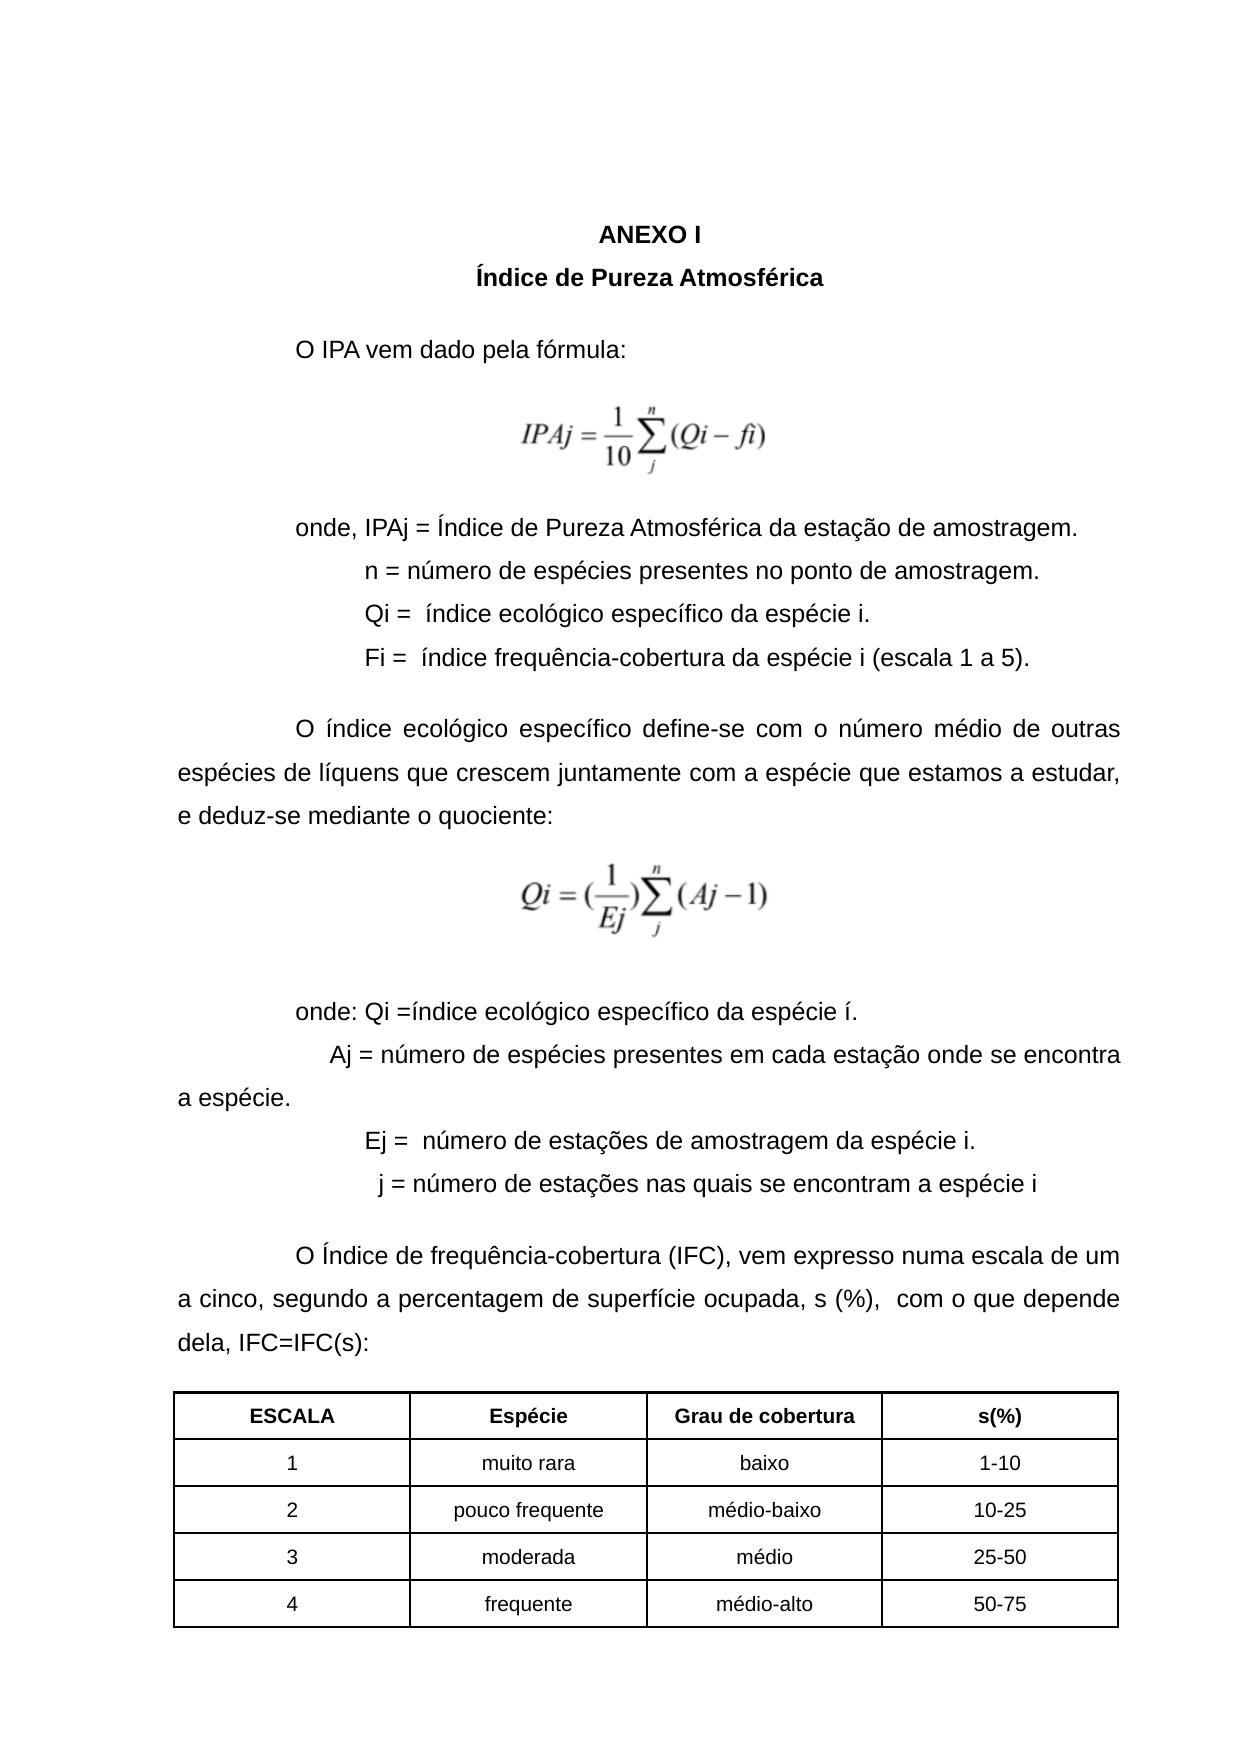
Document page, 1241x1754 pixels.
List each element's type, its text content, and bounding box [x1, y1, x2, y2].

table_cell 1 [175, 1440, 409, 1485]
text j = número de estações nas quais se encontram a espécie i [177, 1169, 1122, 1198]
text O Índice de frequência-cobertura (IFC), vem expresso numa escala de um a cinco, segundo a percentagem de superfície ocupada, s (%), com o que depende dela, IFC=IFC(s): [177, 1241, 1122, 1356]
table_cell baixo [648, 1440, 881, 1485]
text Ej = número de estações de amostragem da espécie i. [177, 1126, 1122, 1155]
text Índice de Pureza Atmosférica [177, 263, 1122, 292]
table_cell 2 [175, 1487, 409, 1532]
table_header Espécie [411, 1394, 646, 1438]
text Qi = índice ecológico específico da espécie i. [177, 599, 1122, 628]
table_cell 10-25 [883, 1487, 1117, 1532]
table_cell médio [648, 1534, 881, 1579]
table_cell frequente [411, 1581, 646, 1626]
text O IPA vem dado pela fórmula: [177, 335, 1122, 364]
table_cell 1-10 [883, 1440, 1117, 1485]
text Aj = número de espécies presentes em cada estação onde se encontra a espécie. [177, 1040, 1122, 1112]
table_cell moderada [411, 1534, 646, 1579]
text ANEXO I [177, 220, 1122, 249]
table_cell médio-baixo [648, 1487, 881, 1532]
table_cell 4 [175, 1581, 409, 1626]
table_cell 50-75 [883, 1581, 1117, 1626]
table_cell pouco frequente [411, 1487, 646, 1532]
text O índice ecológico específico define-se com o número médio de outras espécies de líquens que crescem juntamente com a espécie que estamos a estudar, e deduz-se mediante o quociente: [177, 714, 1122, 829]
text n = número de espécies presentes no ponto de amostragem. [177, 556, 1122, 585]
table_cell muito rara [411, 1440, 646, 1485]
table_cell 3 [175, 1534, 409, 1579]
table_cell médio-alto [648, 1581, 881, 1626]
table_cell 25-50 [883, 1534, 1117, 1579]
table_header Grau de cobertura [648, 1394, 881, 1438]
table_header ESCALA [175, 1394, 409, 1438]
table_header s(%) [883, 1394, 1117, 1438]
text onde: Qi =índice ecológico específico da espécie í. [177, 997, 1122, 1026]
picture [501, 843, 798, 951]
text onde, IPAj = Índice de Pureza Atmosférica da estação de amostragem. [177, 513, 1122, 542]
picture [503, 378, 797, 490]
text Fi = índice frequência-cobertura da espécie i (escala 1 a 5). [177, 642, 1122, 671]
